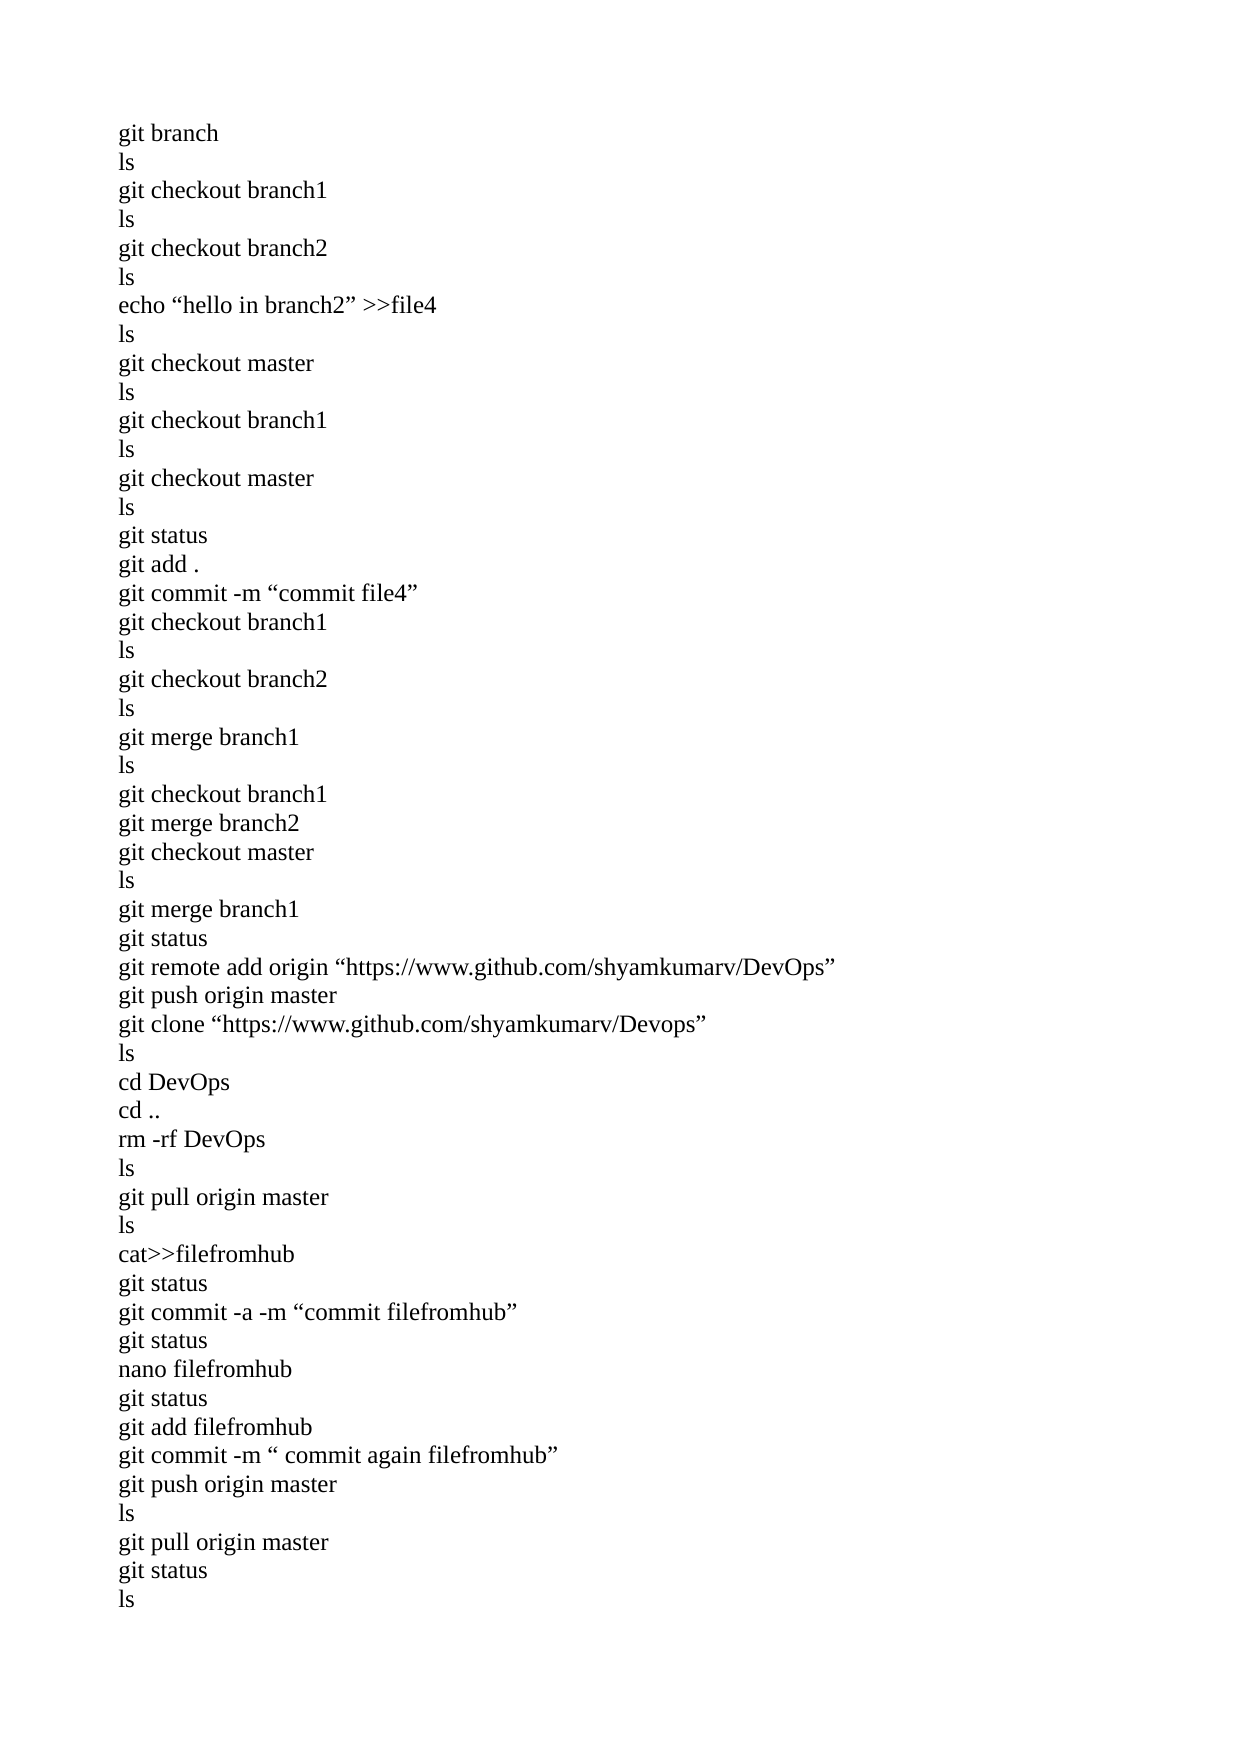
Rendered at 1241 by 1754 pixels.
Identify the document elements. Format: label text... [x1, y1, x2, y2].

text cat>>filefromhub [118, 1239, 1122, 1268]
text cd DevOps [118, 1067, 1122, 1096]
text git checkout branch2 [118, 664, 1122, 693]
text git checkout branch1 [118, 176, 1122, 204]
text git status [118, 521, 1122, 549]
text git push origin master [118, 1469, 1122, 1498]
text git branch [118, 118, 1122, 147]
text ls [118, 319, 1122, 348]
text ls [118, 492, 1122, 521]
text ls [118, 1584, 1122, 1613]
text ls [118, 434, 1122, 463]
text git remote add origin “https://www.github.com/shyamkumarv/DevOps” [118, 952, 1122, 981]
text git status [118, 1326, 1122, 1354]
text ls [118, 866, 1122, 894]
text git status [118, 923, 1122, 952]
text git clone “https://www.github.com/shyamkumarv/Devops” [118, 1009, 1122, 1038]
text cd .. [118, 1096, 1122, 1124]
text git merge branch1 [118, 894, 1122, 923]
text ls [118, 1038, 1122, 1067]
text ls [118, 262, 1122, 291]
text git merge branch1 [118, 722, 1122, 751]
text git merge branch2 [118, 808, 1122, 837]
text ls [118, 636, 1122, 664]
text git push origin master [118, 981, 1122, 1009]
text git add filefromhub [118, 1412, 1122, 1441]
text ls [118, 693, 1122, 722]
text git checkout branch1 [118, 779, 1122, 808]
text ls [118, 1498, 1122, 1527]
text git checkout master [118, 463, 1122, 492]
text echo “hello in branch2” >>file4 [118, 291, 1122, 319]
text ls [118, 377, 1122, 406]
text git commit -m “commit file4” [118, 578, 1122, 607]
text git pull origin master [118, 1182, 1122, 1211]
text git status [118, 1383, 1122, 1412]
text ls [118, 147, 1122, 176]
text ls [118, 1211, 1122, 1239]
text git checkout branch1 [118, 406, 1122, 434]
text git checkout master [118, 837, 1122, 866]
text ls [118, 1153, 1122, 1182]
text git checkout branch1 [118, 607, 1122, 636]
text rm -rf DevOps [118, 1124, 1122, 1153]
text ls [118, 751, 1122, 779]
text git commit -m “ commit again filefromhub” [118, 1441, 1122, 1469]
text git checkout branch2 [118, 233, 1122, 262]
text nano filefromhub [118, 1354, 1122, 1383]
text git status [118, 1268, 1122, 1297]
text git pull origin master [118, 1527, 1122, 1556]
text git add . [118, 549, 1122, 578]
text git checkout master [118, 348, 1122, 377]
text git commit -a -m “commit filefromhub” [118, 1297, 1122, 1326]
text ls [118, 204, 1122, 233]
text git status [118, 1556, 1122, 1584]
